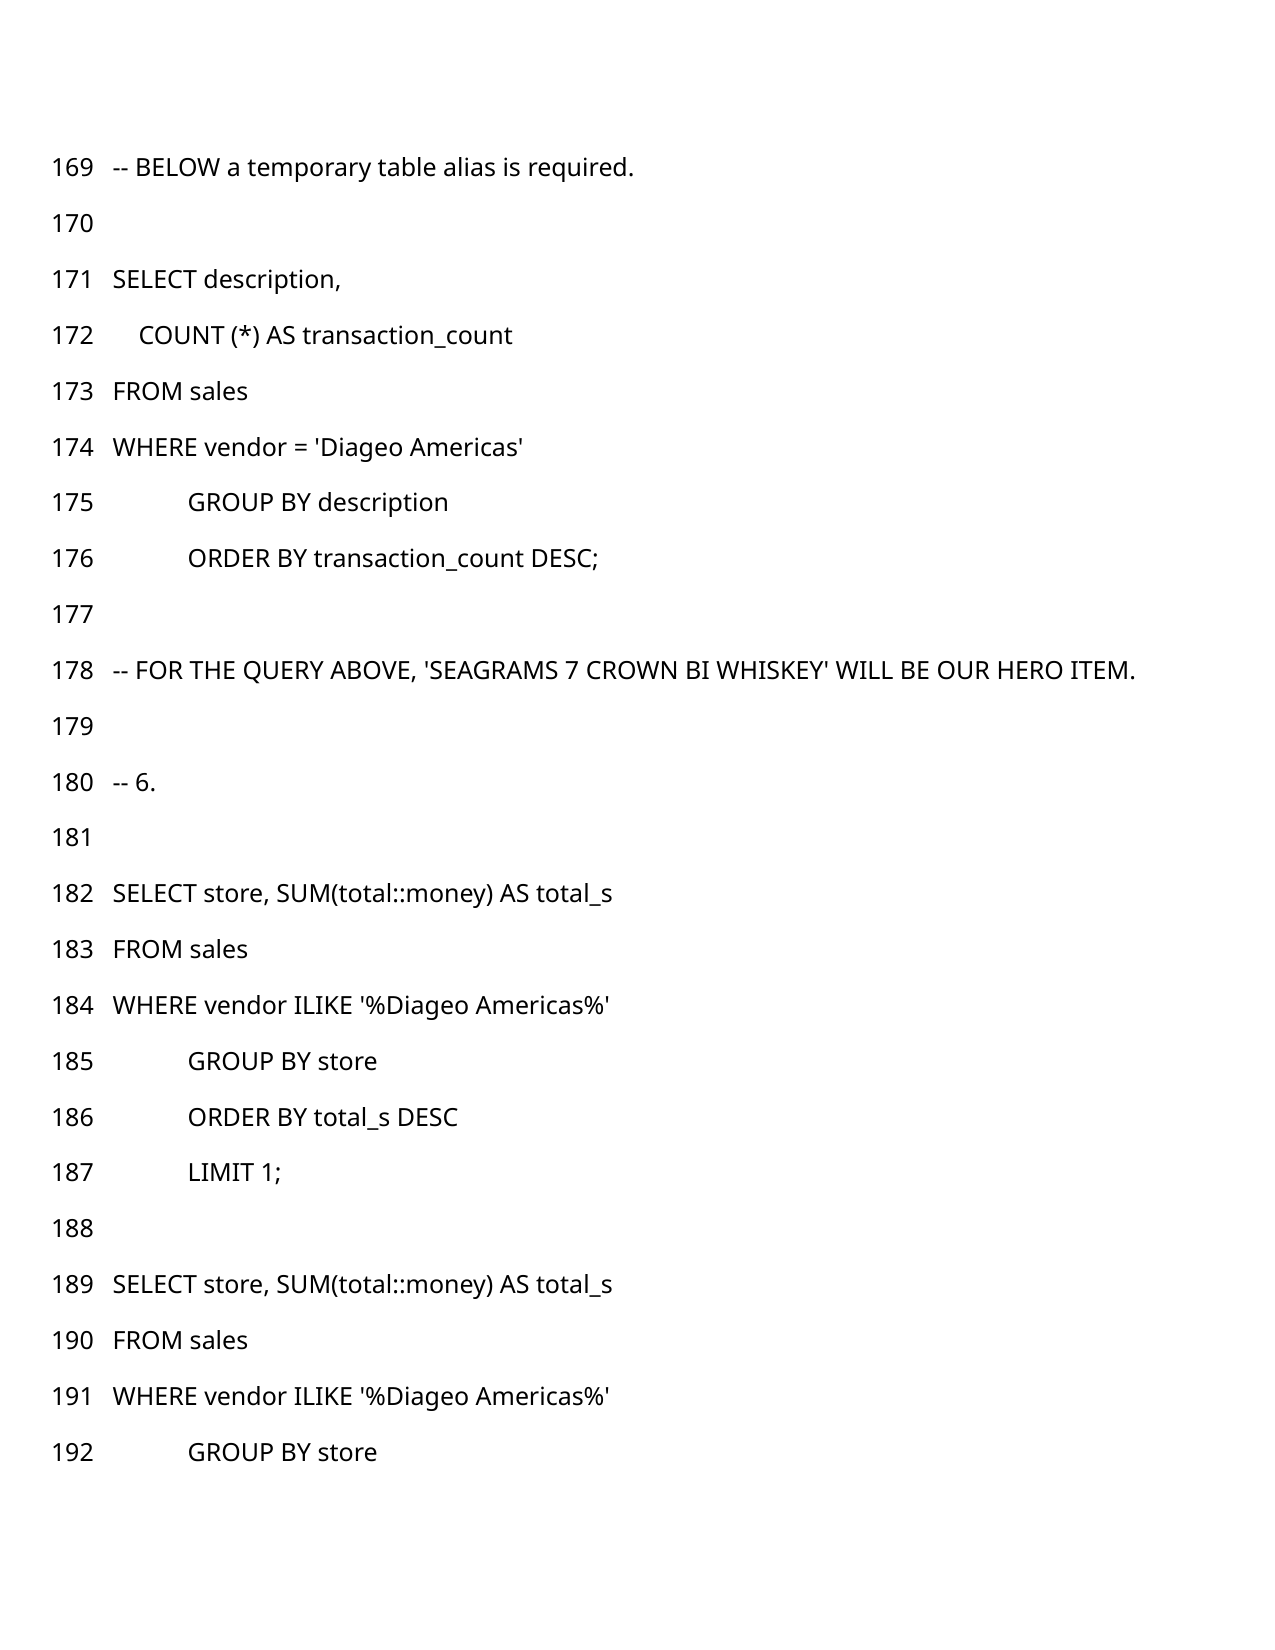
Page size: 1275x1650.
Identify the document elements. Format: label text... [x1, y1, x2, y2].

text -- 6. [112, 764, 1162, 798]
text SELECT description, [112, 262, 1162, 296]
text FROM sales [112, 1322, 1162, 1357]
text ORDER BY transaction_count DESC; [112, 541, 1162, 575]
text WHERE vendor ILIKE '%Diageo Americas%' [112, 1378, 1162, 1412]
text SELECT store, SUM(total::money) AS total_s [112, 1267, 1162, 1301]
text GROUP BY store [112, 1043, 1162, 1077]
text LIMIT 1; [112, 1155, 1162, 1189]
text WHERE vendor = 'Diageo Americas' [112, 429, 1162, 463]
text COUNT (*) AS transaction_count [112, 317, 1162, 352]
text GROUP BY store [112, 1434, 1162, 1468]
text GROUP BY description [112, 485, 1162, 519]
text SELECT store, SUM(total::money) AS total_s [112, 876, 1162, 910]
text ORDER BY total_s DESC [112, 1099, 1162, 1133]
text WHERE vendor ILIKE '%Diageo Americas%' [112, 987, 1162, 1022]
text -- FOR THE QUERY ABOVE, 'SEAGRAMS 7 CROWN BI WHISKEY' WILL BE OUR HERO ITEM. [112, 652, 1162, 687]
text FROM sales [112, 373, 1162, 407]
text -- BELOW a temporary table alias is required. [112, 150, 1162, 184]
text FROM sales [112, 932, 1162, 966]
